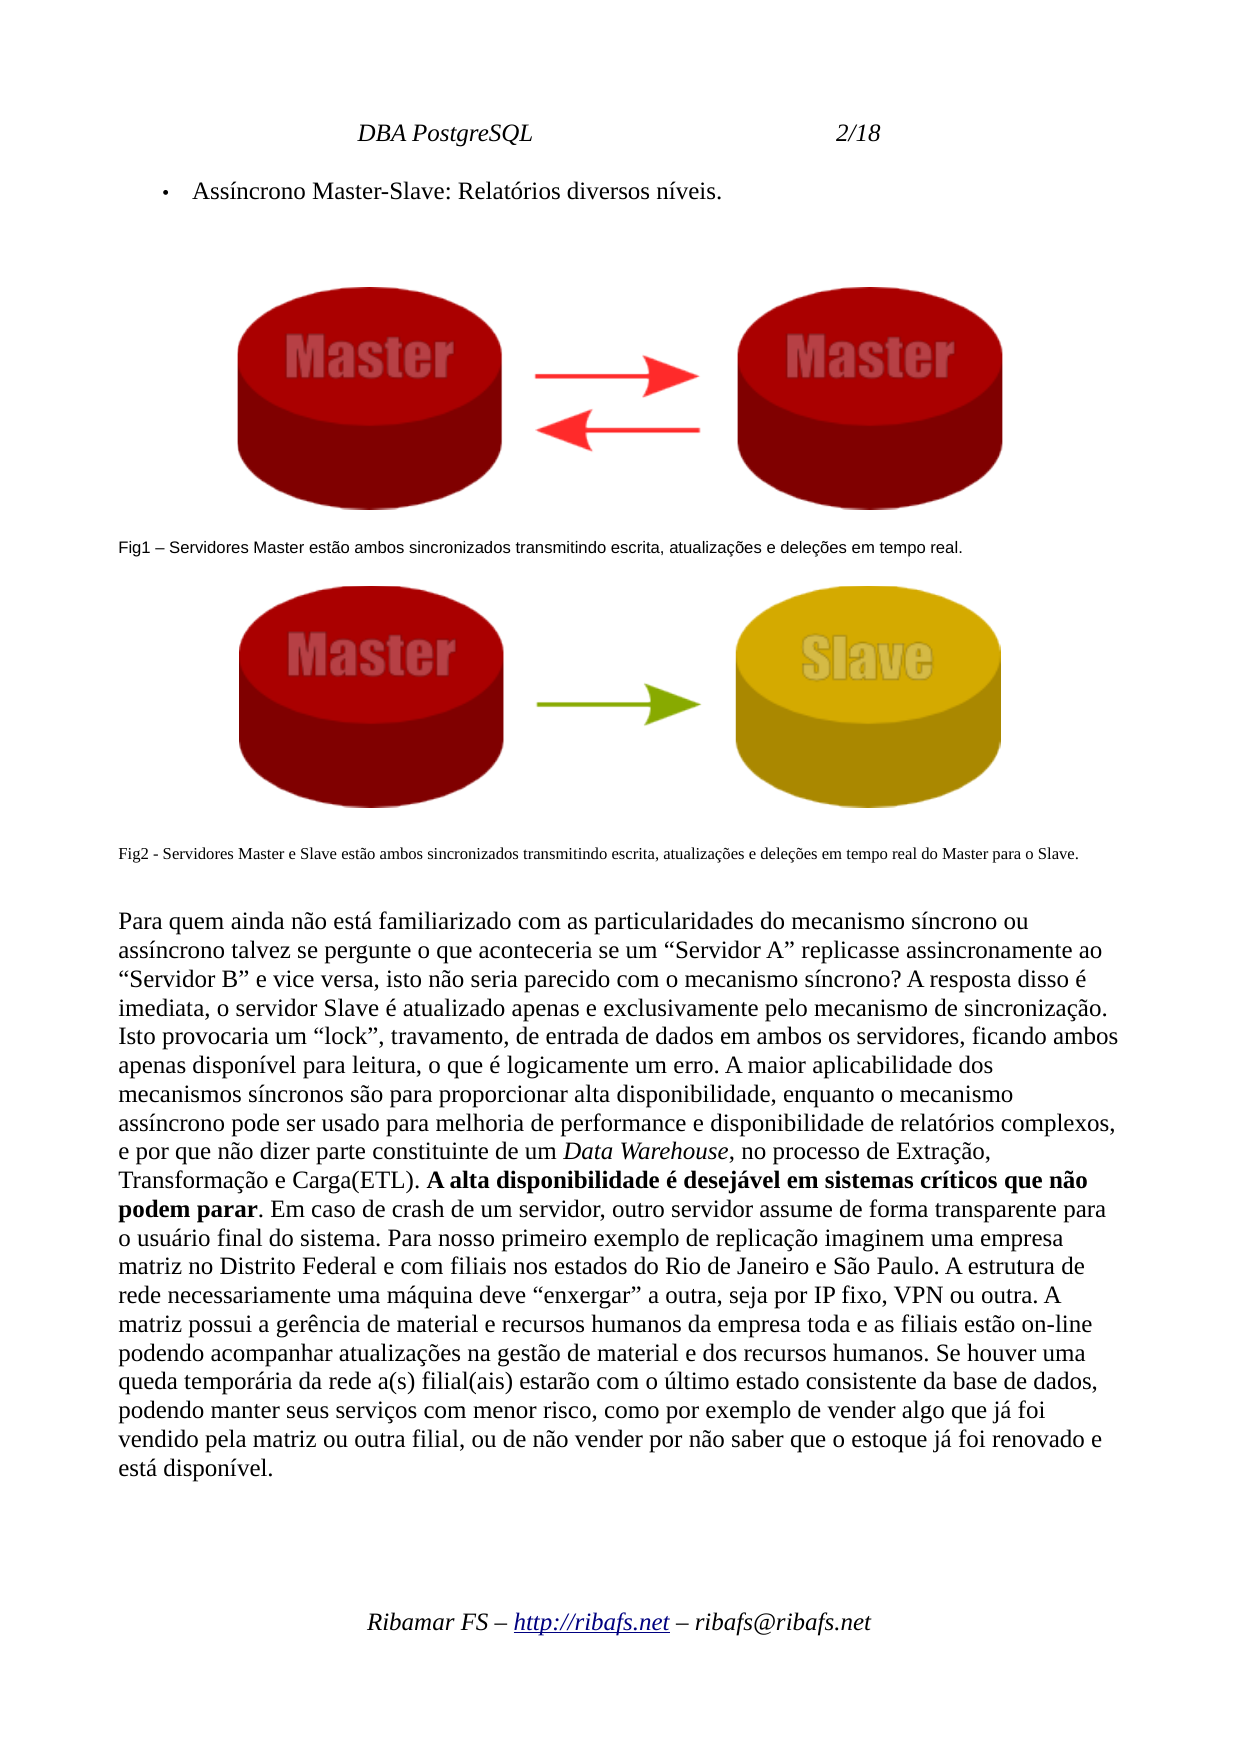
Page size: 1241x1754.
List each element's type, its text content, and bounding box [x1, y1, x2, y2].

list Assíncrono Master-Slave: Relatórios diversos níveis. [162, 176, 1122, 205]
text Fig2 - Servidores Master e Slave estão ambos sincronizados transmitindo escrita, atualizações e deleções em tempo real do Master para o Slave. [118, 586, 1122, 865]
picture [239, 586, 1001, 808]
picture [237, 287, 1003, 510]
text Fig1 – Servidores Master estão ambos sincronizados transmitindo escrita, atualizações e deleções em tempo real. [118, 288, 1122, 557]
text Para quem ainda não está familiarizado com as particularidades do mecanismo síncrono ou assíncrono talvez se pergunte o que aconteceria se um “Servidor A” replicasse assincronamente ao “Servidor B” e vice versa, isto não seria parecido com o mecanismo síncrono? A resposta disso é imediata, o servidor Slave é atualizado apenas e exclusivamente pelo mecanismo de sincronização. Isto provocaria um “lock”, travamento, de entrada de dados em ambos os servidores, ficando ambos apenas disponível para leitura, o que é logicamente um erro. A maior aplicabilidade dos mecanismos síncronos são para proporcionar alta disponibilidade, enquanto o mecanismo assíncrono pode ser usado para melhoria de performance e disponibilidade de relatórios complexos, e por que não dizer parte constituinte de um Data Warehouse, no processo de Extração, Transformação e Carga(ETL). A alta disponibilidade é desejável em sistemas críticos que não podem parar. Em caso de crash de um servidor, outro servidor assume de forma transparente para o usuário final do sistema. Para nosso primeiro exemplo de replicação imaginem uma empresa matriz no Distrito Federal e com filiais nos estados do Rio de Janeiro e São Paulo. A estrutura de rede necessariamente uma máquina deve “enxergar” a outra, seja por IP fixo, VPN ou outra. A matriz possui a gerência de material e recursos humanos da empresa toda e as filiais estão on-line podendo acompanhar atualizações na gestão de material e dos recursos humanos. Se houver uma queda temporária da rede a(s) filial(ais) estarão com o último estado consistente da base de dados, podendo manter seus serviços com menor risco, como por exemplo de vender algo que já foi vendido pela matriz ou outra filial, ou de não vender por não saber que o estoque já foi renovado e está disponível. [118, 906, 1122, 1481]
